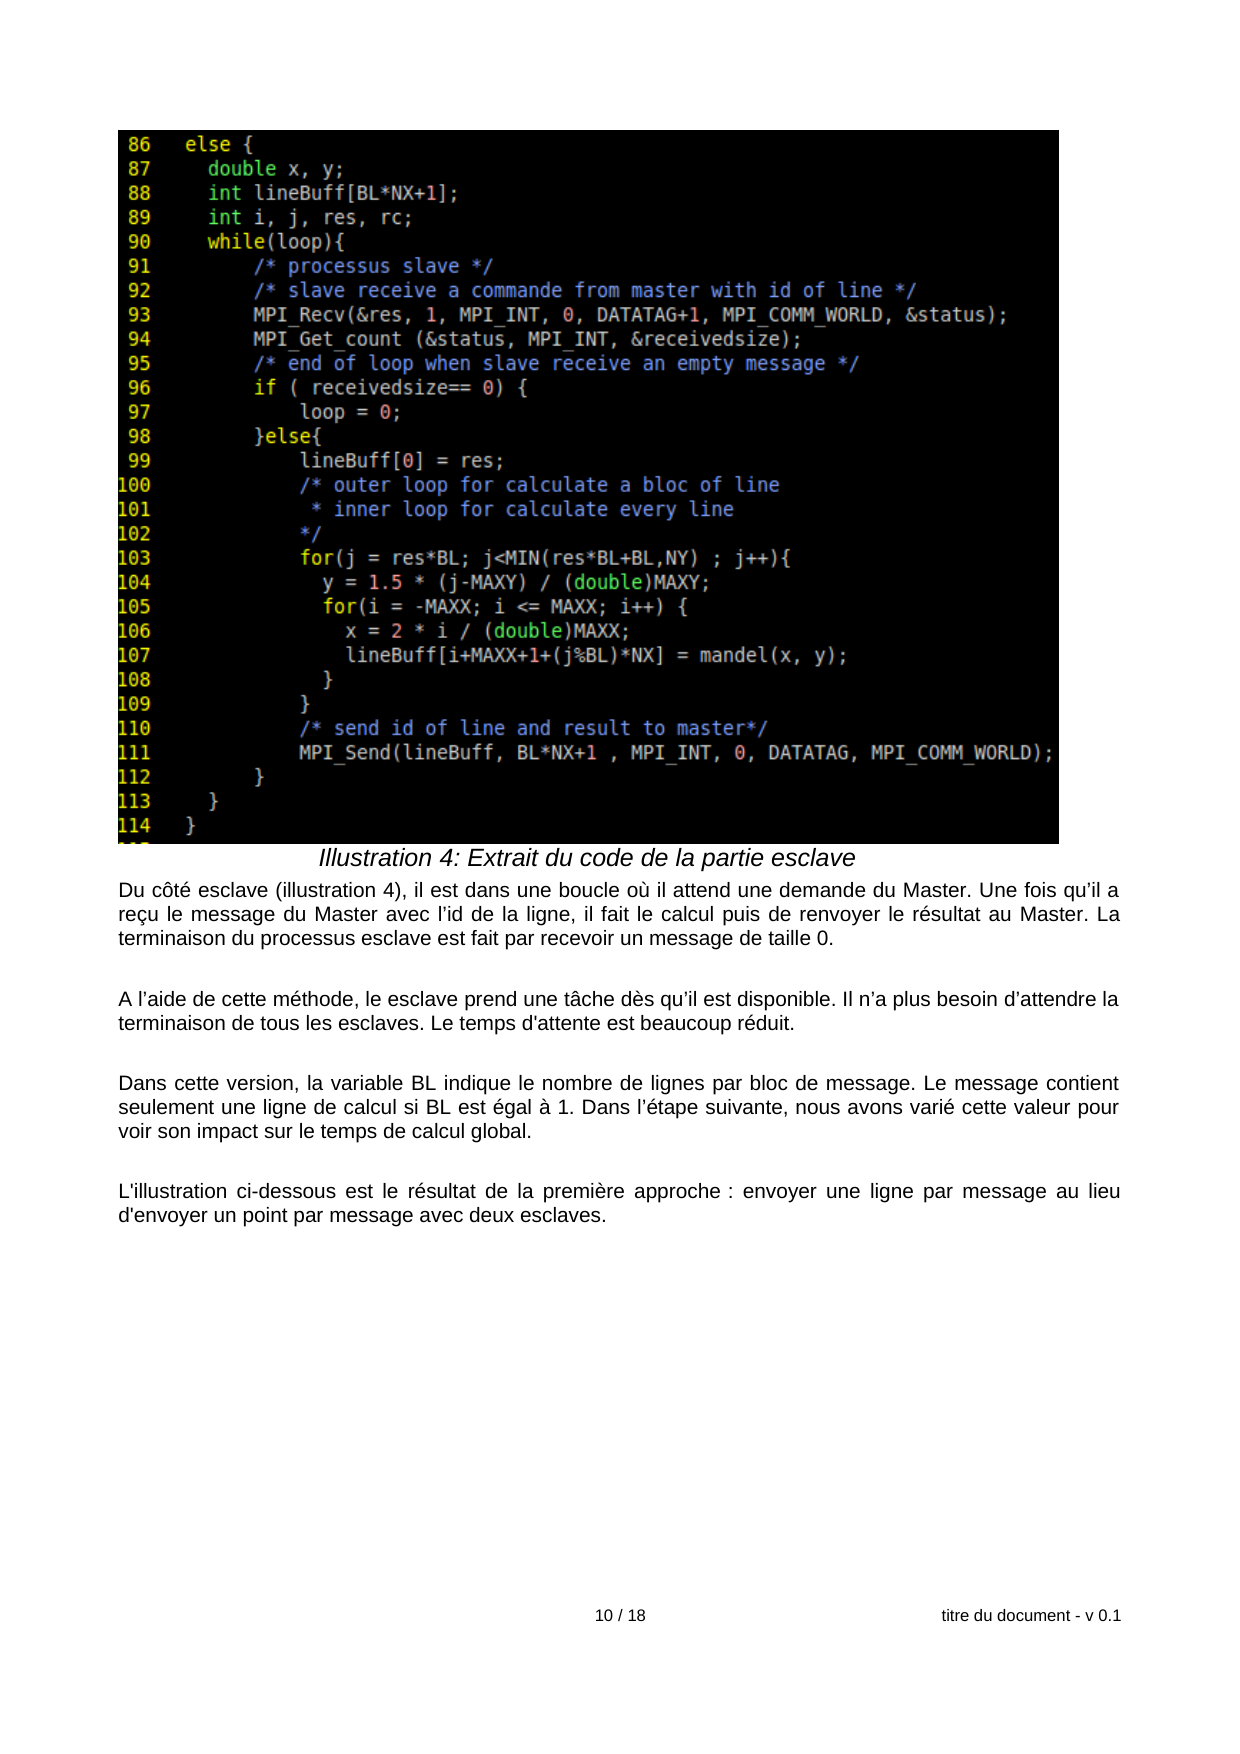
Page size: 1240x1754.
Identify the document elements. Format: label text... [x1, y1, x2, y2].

text L'illustration ci-dessous est le résultat de la première approche : envoyer une ligne par message au lieu d'envoyer un point par message avec deux esclaves. [118, 1179, 1121, 1227]
text Dans cette version, la variable BL indique le nombre de lignes par bloc de message. Le message contient seulement une ligne de calcul si BL est égal à 1. Dans l’étape suivante, nous avons varié cette valeur pour voir son impact sur le temps de calcul global. [118, 1071, 1121, 1143]
text Illustration 4: Extrait du code de la partie esclave [118, 844, 1059, 872]
text A l’aide de cette méthode, le esclave prend une tâche dès qu’il est disponible. Il n’a plus besoin d’attendre la terminaison de tous les esclaves. Le temps d'attente est beaucoup réduit. [118, 986, 1121, 1034]
text Du côté esclave (illustration 4), il est dans une boucle où il attend une demande du Master. Une fois qu’il a reçu le message du Master avec l’id de la ligne, il fait le calcul puis de renvoyer le résultat au Master. La terminaison du processus esclave est fait par recevoir un message de taille 0. [118, 878, 1121, 950]
picture [118, 130, 1059, 844]
